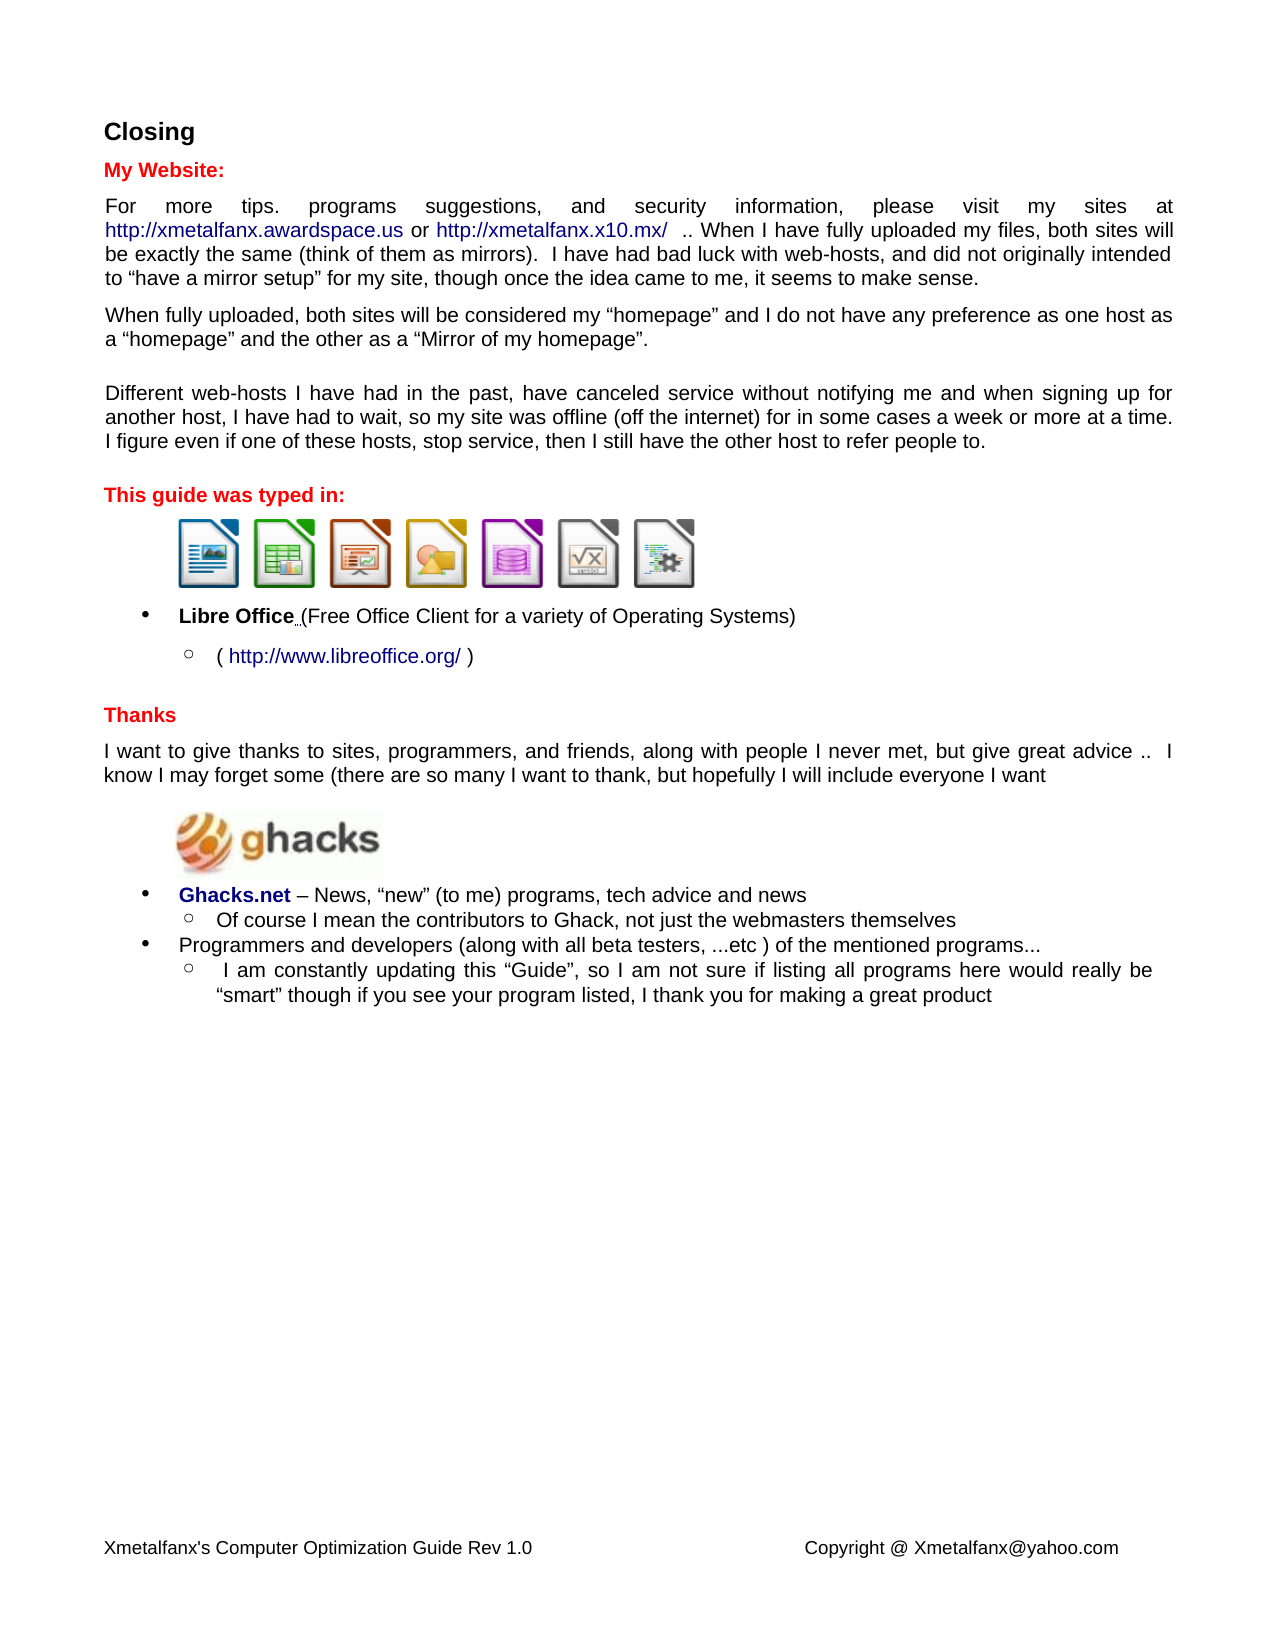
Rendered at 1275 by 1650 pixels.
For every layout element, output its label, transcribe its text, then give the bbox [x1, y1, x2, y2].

text My Website: [103, 158, 1174, 182]
subtitle Closing [103, 116, 1174, 145]
picture [178, 519, 695, 588]
list Libre Office (Free Office Client for a variety of Operating Systems) [141, 603, 1174, 628]
list Programmers and developers (along with all beta testers, ...etc ) of the mentioned programs... [141, 933, 1174, 958]
text For more tips. programs suggestions, and security information, please visit my sites at http://xmetalfanx.awardspace.us or http://xmetalfanx.x10.mx/ .. When I have fully uploaded my files, both sites will be exactly the same (think of them as mirrors). I have had bad luck with web-hosts, and did not originally intended to “have a mirror setup” for my site, though once the idea came to me, it seems to make sense. [105, 194, 1174, 290]
list I am constantly updating this “Guide”, so I am not sure if listing all programs here would really be “smart” though if you see your program listed, I thank you for making a great product [178, 958, 1154, 1007]
list Of course I mean the contributors to Ghack, not just the webmasters themselves [178, 908, 1174, 933]
text I want to give thanks to sites, programmers, and friends, along with people I never met, but give great advice .. I know I may forget some (there are so many I want to thank, but hopefully I will include everyone I want [103, 739, 1174, 787]
text When fully uploaded, both sites will be considered my “homepage” and I do not have any preference as one host as a “homepage” and the other as a “Mirror of my homepage”. [105, 302, 1174, 350]
text This guide was typed in: [103, 483, 1174, 507]
list Ghacks.net – News, “new” (to me) programs, tech advice and news [141, 883, 1174, 908]
picture [174, 811, 383, 879]
list ( http://www.libreoffice.org/ ) [178, 643, 1174, 668]
text Different web-hosts I have had in the past, have canceled service without notifying me and when signing up for another host, I have had to wait, so my site was offline (off the internet) for in some cases a week or more at a time. I figure even if one of these hosts, stop service, then I still have the other host to refer people to. [105, 381, 1174, 453]
subtitle Thanks [103, 702, 1174, 726]
